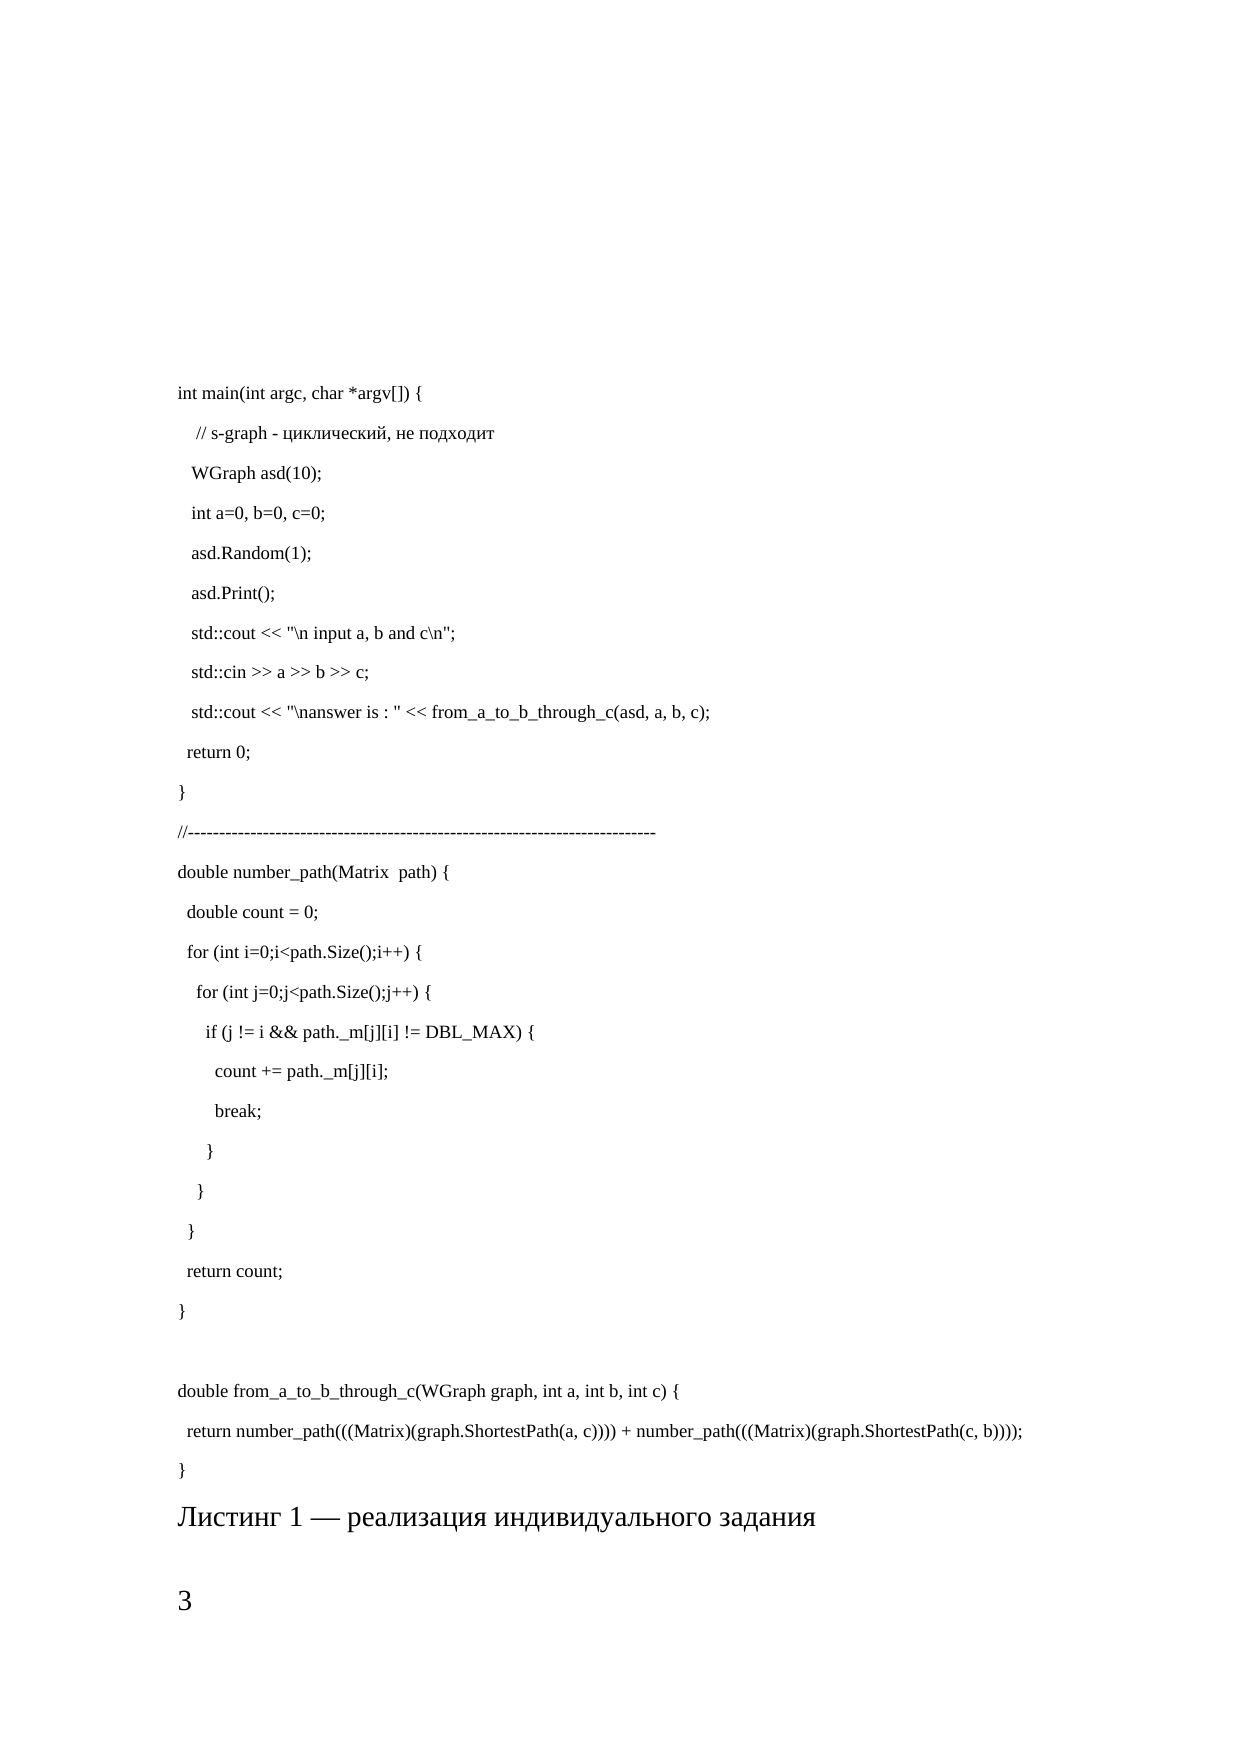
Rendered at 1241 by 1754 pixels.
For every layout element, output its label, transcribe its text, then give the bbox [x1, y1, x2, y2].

text return 0; [177, 741, 1152, 763]
text } [177, 1459, 1152, 1481]
text double count = 0; [177, 901, 1152, 922]
text if (j != i && path._m[j][i] != DBL_MAX) { [177, 1021, 1152, 1042]
text int a=0, b=0, c=0; [177, 502, 1152, 523]
text count += path._m[j][i]; [177, 1060, 1152, 1082]
text int main(int argc, char *argv[]) { [177, 382, 1152, 404]
text } [177, 781, 1152, 803]
text double from_a_to_b_through_c(WGraph graph, int a, int b, int c) { [177, 1379, 1152, 1401]
text // s-graph - циклический, не подходит [177, 422, 1152, 444]
text asd.Print(); [177, 582, 1152, 603]
text std::cout << "\n input a, b and c\n"; [177, 622, 1152, 643]
text double number_path(Matrix path) { [177, 861, 1152, 882]
text for (int i=0;i<path.Size();i++) { [177, 941, 1152, 962]
text Листинг 1 — реализация индивидуального задания [177, 1499, 1152, 1533]
text WGraph asd(10); [177, 462, 1152, 483]
text } [177, 1180, 1152, 1202]
text } [177, 1140, 1152, 1162]
text asd.Random(1); [177, 542, 1152, 563]
text break; [177, 1100, 1152, 1122]
text std::cout << "\nanswer is : " << from_a_to_b_through_c(asd, a, b, c); [177, 701, 1152, 723]
text return number_path(((Matrix)(graph.ShortestPath(a, c)))) + number_path(((Matrix)(graph.ShortestPath(c, b)))); [177, 1419, 1152, 1441]
text for (int j=0;j<path.Size();j++) { [177, 981, 1152, 1002]
text //--------------------------------------------------------------------------- [177, 821, 1152, 843]
text return count; [177, 1260, 1152, 1281]
text std::cin >> a >> b >> c; [177, 661, 1152, 683]
text } [177, 1300, 1152, 1321]
text } [177, 1220, 1152, 1242]
